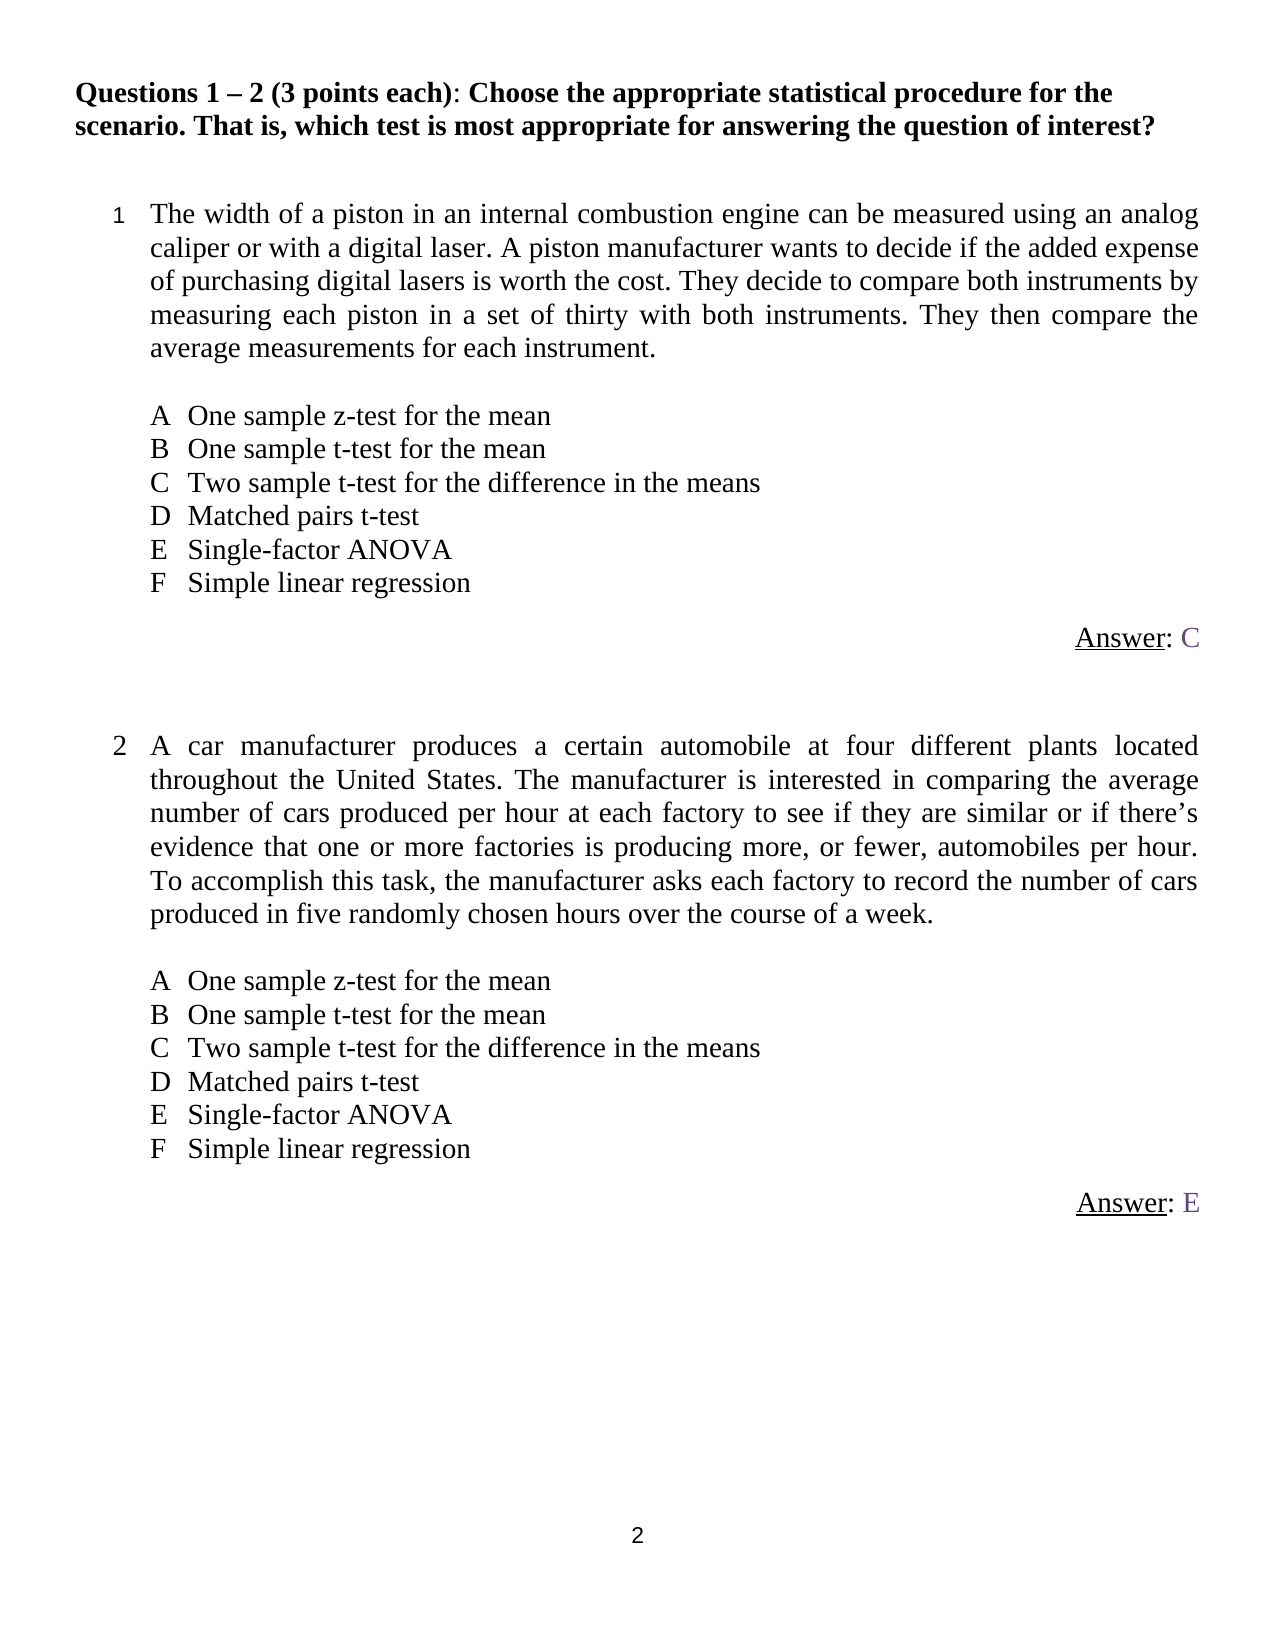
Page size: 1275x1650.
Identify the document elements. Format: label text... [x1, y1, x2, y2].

list One sample z-test for the mean [150, 398, 1200, 431]
list Two sample t-test for the difference in the means [150, 465, 1200, 498]
list Matched pairs t-test [150, 1064, 1200, 1097]
list Single-factor ANOVA [150, 1097, 1200, 1131]
text Answer: E [75, 1185, 1200, 1219]
list Simple linear regression [150, 1131, 1200, 1164]
list The width of a piston in an internal combustion engine can be measured using an analog caliper or with a digital laser. A piston manufacturer wants to decide if the added expense of purchasing digital lasers is worth the cost. They decide to compare both instruments by measuring each piston in a set of thirty with both instruments. They then compare the average measurements for each instrument. [112, 196, 1200, 364]
list Matched pairs t-test [150, 498, 1200, 532]
list A car manufacturer produces a certain automobile at four different plants located throughout the United States. The manufacturer is interested in comparing the average number of cars produced per hour at each factory to see if they are similar or if there’s evidence that one or more factories is producing more, or fewer, automobiles per hour. To accomplish this task, the manufacturer asks each factory to record the number of cars produced in five randomly chosen hours over the course of a week. [112, 728, 1200, 930]
list One sample z-test for the mean [150, 963, 1200, 997]
list One sample t-test for the mean [150, 431, 1200, 465]
text Answer: C [75, 620, 1200, 653]
list Simple linear regression [150, 565, 1200, 599]
list One sample t-test for the mean [150, 997, 1200, 1030]
text Questions 1 – 2 (3 points each): Choose the appropriate statistical procedure for the scenario. That is, which test is most appropriate for answering the question of interest? [75, 75, 1200, 142]
list Two sample t-test for the difference in the means [150, 1030, 1200, 1064]
list Single-factor ANOVA [150, 532, 1200, 565]
